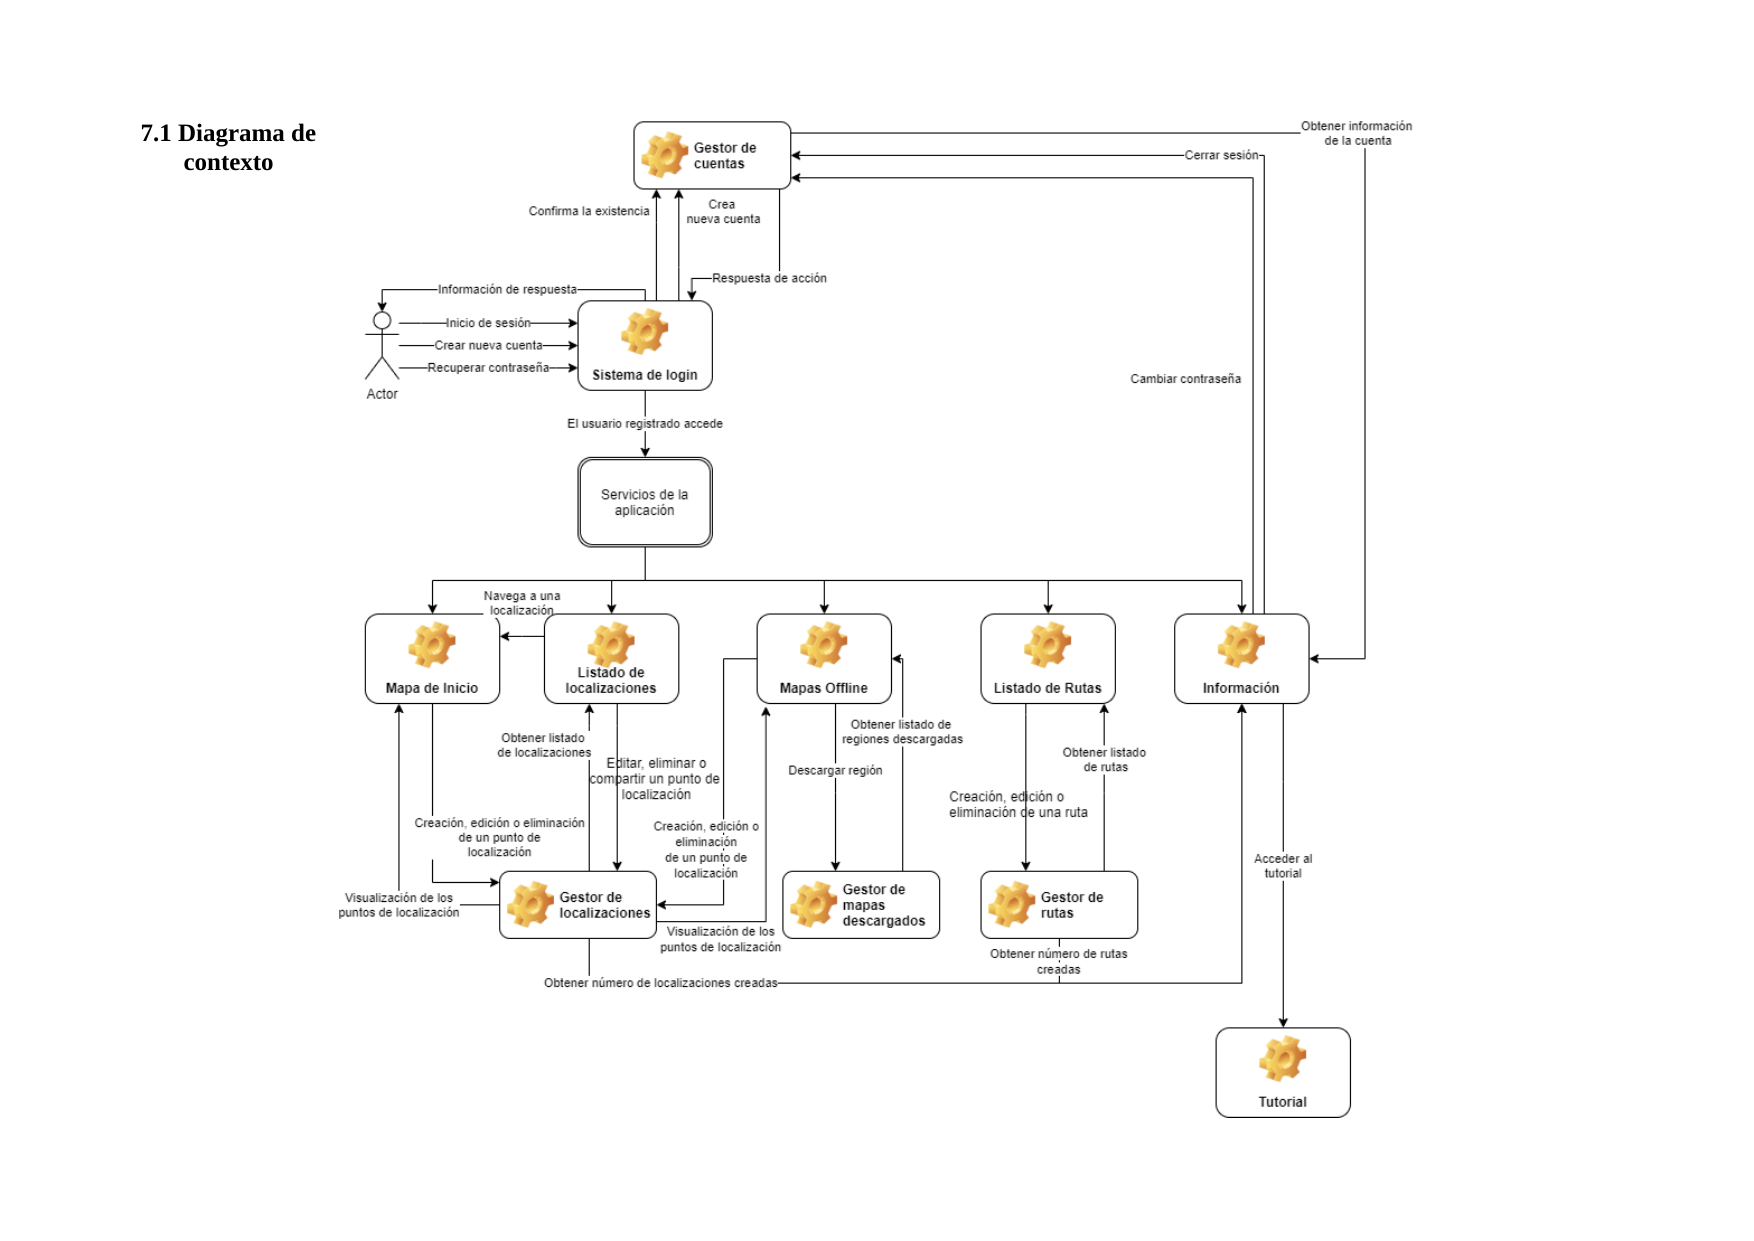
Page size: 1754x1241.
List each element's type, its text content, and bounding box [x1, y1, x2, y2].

text 7.1 Diagrama de contexto [118, 118, 338, 176]
text [1416, 118, 1636, 176]
picture [338, 118, 1416, 1118]
